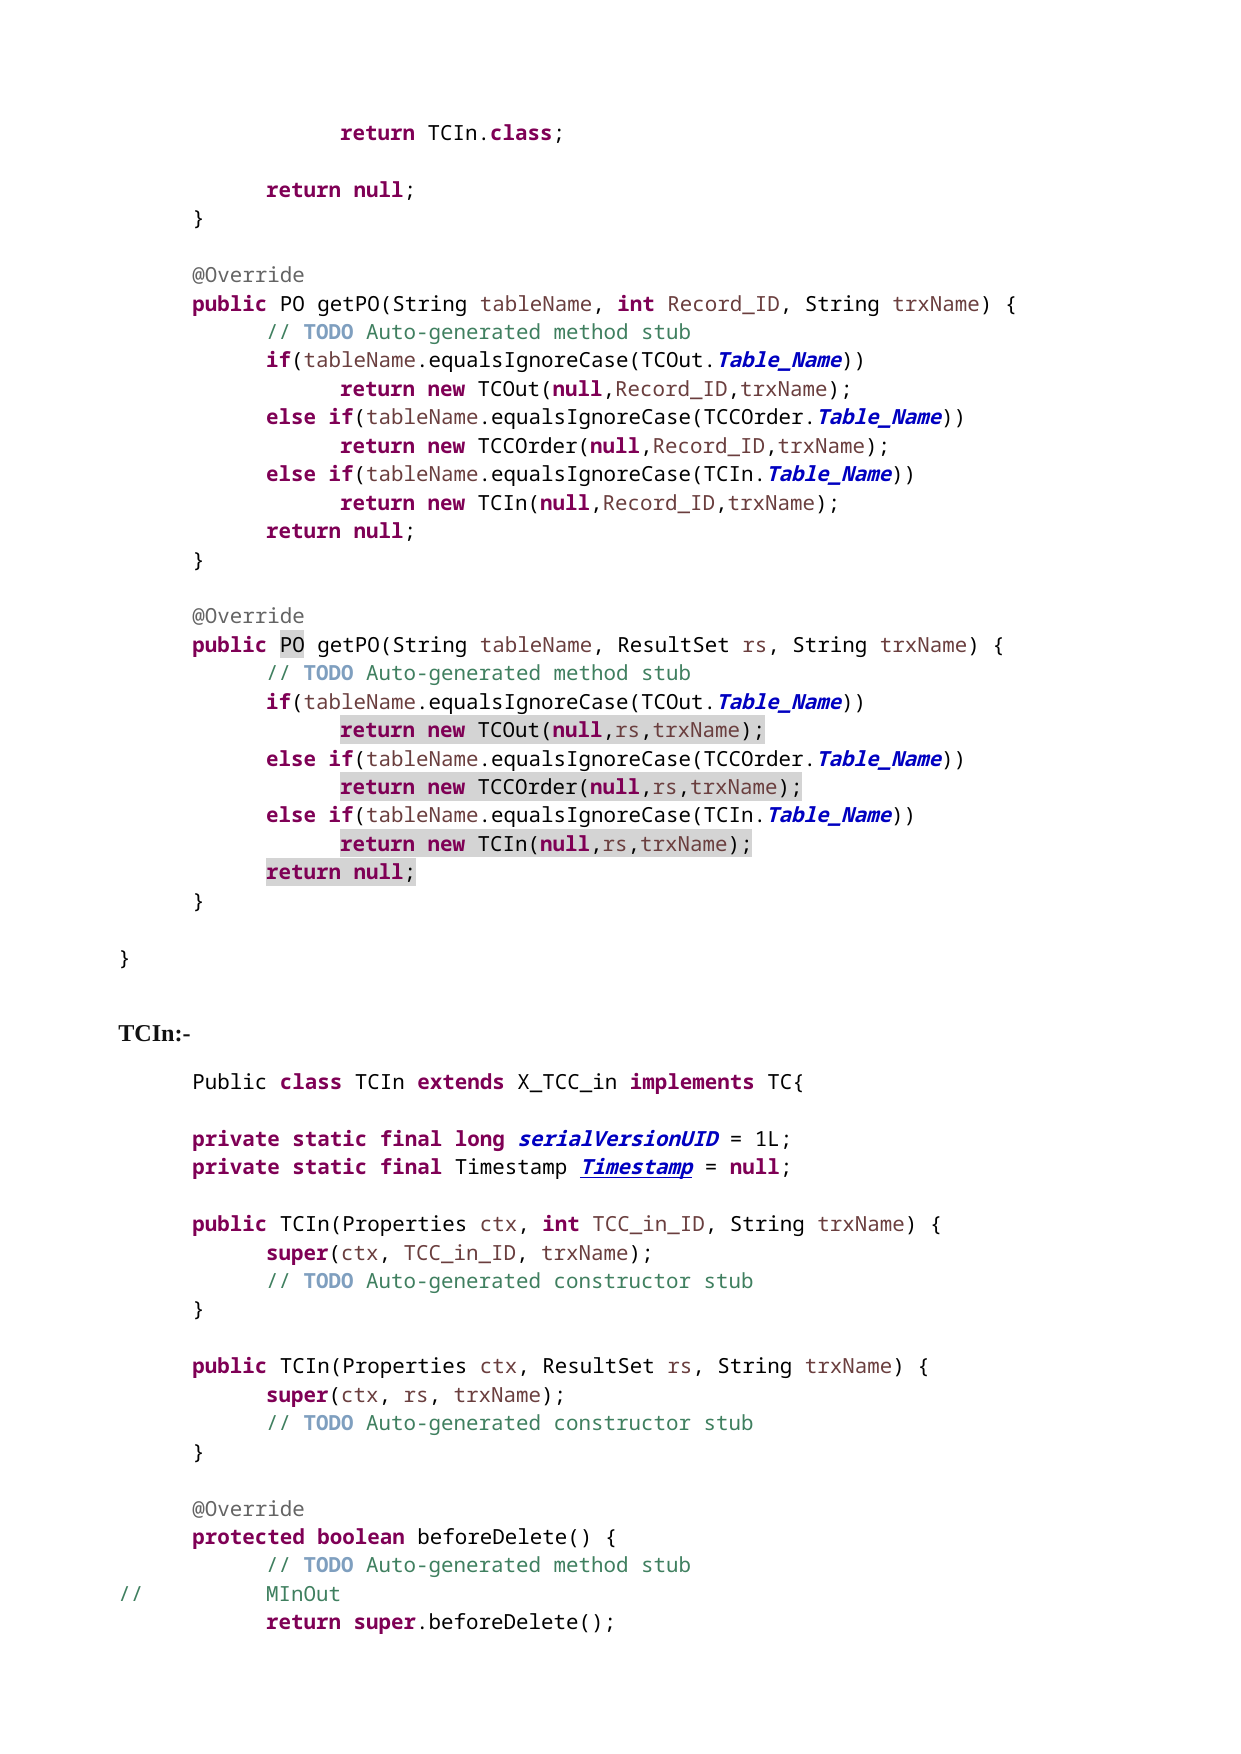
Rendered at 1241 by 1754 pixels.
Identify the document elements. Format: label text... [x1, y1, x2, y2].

text if(tableName.equalsIgnoreCase(TCOut.Table_Name)) [118, 687, 1122, 715]
text Public class TCIn extends X_TCC_in implements TC{ [118, 1067, 1122, 1096]
text // TODO Auto-generated constructor stub [118, 1408, 1122, 1437]
text return new TCIn(null,rs,trxName); [118, 829, 1122, 857]
text return TCIn.class; [118, 118, 1122, 147]
text return null; [118, 175, 1122, 203]
text // TODO Auto-generated method stub [118, 658, 1122, 687]
text // TODO Auto-generated constructor stub [118, 1266, 1122, 1294]
text } [118, 943, 1122, 971]
text super(ctx, rs, trxName); [118, 1380, 1122, 1408]
text return new TCCOrder(null,rs,trxName); [118, 772, 1122, 801]
text return null; [118, 516, 1122, 545]
text // TODO Auto-generated method stub [118, 317, 1122, 346]
text } [118, 545, 1122, 573]
text public TCIn(Properties ctx, int TCC_in_ID, String trxName) { [118, 1209, 1122, 1238]
text return new TCOut(null,Record_ID,trxName); [118, 374, 1122, 402]
text } [118, 1437, 1122, 1465]
text @Override [118, 1494, 1122, 1522]
text return new TCOut(null,rs,trxName); [118, 715, 1122, 744]
text // TODO Auto-generated method stub [118, 1551, 1122, 1579]
text } [118, 1294, 1122, 1323]
text return super.beforeDelete(); [118, 1607, 1122, 1636]
text public PO getPO(String tableName, int Record_ID, String trxName) { [118, 289, 1122, 317]
text else if(tableName.equalsIgnoreCase(TCCOrder.Table_Name)) [118, 744, 1122, 772]
text TCIn:- [118, 1019, 1122, 1067]
text else if(tableName.equalsIgnoreCase(TCIn.Table_Name)) [118, 801, 1122, 829]
text public PO getPO(String tableName, ResultSet rs, String trxName) { [118, 630, 1122, 658]
text @Override [118, 260, 1122, 289]
text @Override [118, 602, 1122, 630]
text public TCIn(Properties ctx, ResultSet rs, String trxName) { [118, 1351, 1122, 1380]
text else if(tableName.equalsIgnoreCase(TCIn.Table_Name)) [118, 459, 1122, 488]
text } [118, 886, 1122, 914]
text // MInOut [118, 1579, 1122, 1607]
text private static final long serialVersionUID = 1L; [118, 1124, 1122, 1152]
text else if(tableName.equalsIgnoreCase(TCCOrder.Table_Name)) [118, 402, 1122, 431]
text return new TCIn(null,Record_ID,trxName); [118, 488, 1122, 516]
text super(ctx, TCC_in_ID, trxName); [118, 1238, 1122, 1266]
text return null; [118, 857, 1122, 886]
text if(tableName.equalsIgnoreCase(TCOut.Table_Name)) [118, 346, 1122, 374]
text private static final Timestamp Timestamp = null; [118, 1152, 1122, 1181]
text protected boolean beforeDelete() { [118, 1522, 1122, 1551]
text } [118, 203, 1122, 232]
text return new TCCOrder(null,Record_ID,trxName); [118, 431, 1122, 459]
